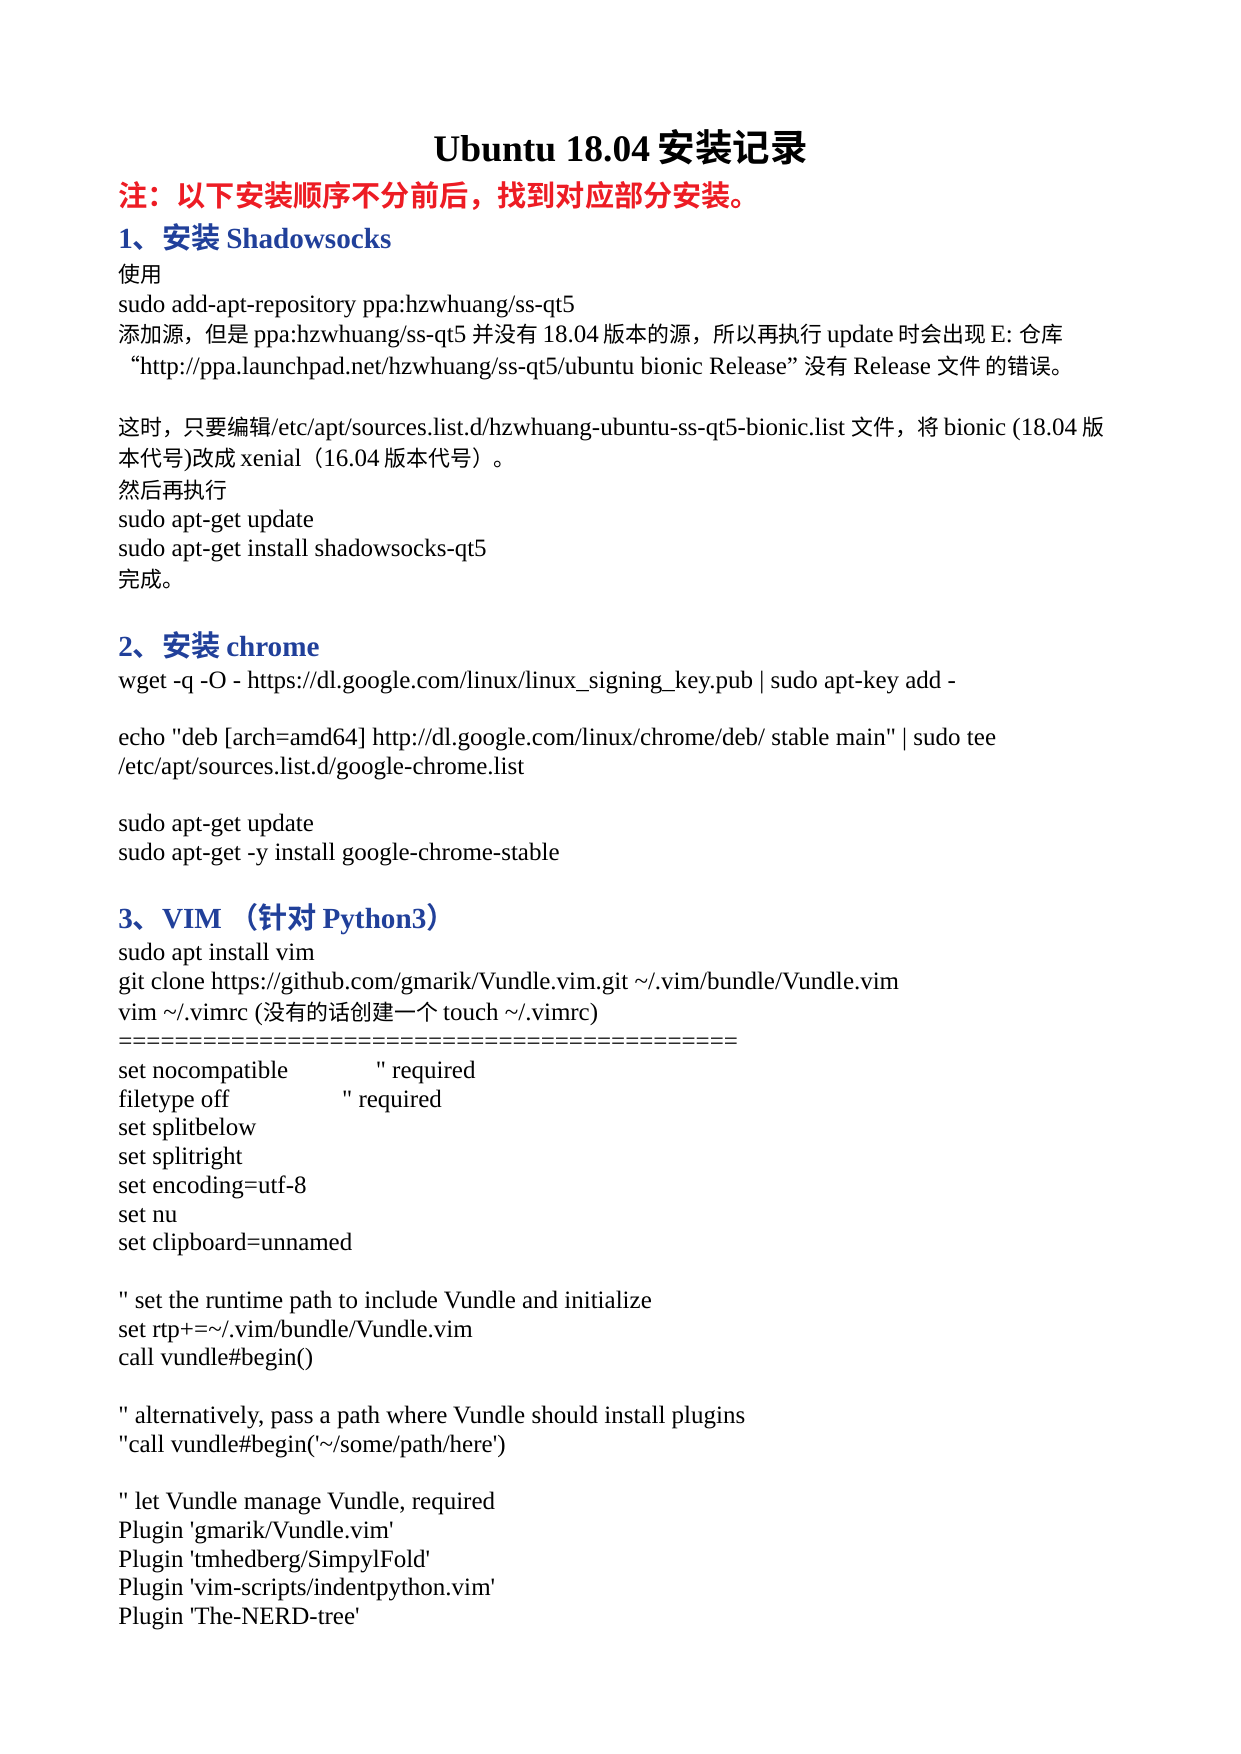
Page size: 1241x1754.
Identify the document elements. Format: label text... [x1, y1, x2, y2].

text set splitright [118, 1141, 1122, 1170]
text filetype off " required [118, 1084, 1122, 1112]
text ============================================ [118, 1026, 1122, 1055]
text Plugin 'The-NERD-tree' [118, 1601, 1122, 1630]
text 2、安装chrome [118, 622, 1122, 665]
text sudo apt-get update [118, 504, 1122, 533]
text sudo apt-get -y install google-chrome-stable [118, 837, 1122, 866]
text 添加源，但是ppa:hzwhuang/ss-qt5 并没有18.04版本的源，所以再执行update时会出现E: 仓库 “http://ppa.launchpad.net/hzwhuang/ss-qt5/ubuntu bionic Release” 没有 Release 文件 的错误。 [118, 317, 1122, 381]
text 然后再执行 [118, 473, 1122, 504]
text " let Vundle manage Vundle, required [118, 1486, 1122, 1515]
text 1、安装Shadowsocks [118, 215, 1122, 257]
text sudo add-apt-repository ppa:hzwhuang/ss-qt5 [118, 289, 1122, 317]
text "call vundle#begin('~/some/path/here') [118, 1429, 1122, 1457]
text sudo apt-get update [118, 808, 1122, 837]
text set rtp+=~/.vim/bundle/Vundle.vim [118, 1314, 1122, 1342]
text " alternatively, pass a path where Vundle should install plugins [118, 1400, 1122, 1429]
text 注：以下安装顺序不分前后，找到对应部分安装。 [118, 172, 1122, 215]
text set nocompatible " required [118, 1055, 1122, 1084]
text echo "deb [arch=amd64] http://dl.google.com/linux/chrome/deb/ stable main" | sudo tee /etc/apt/sources.list.d/google-chrome.list [118, 722, 1122, 780]
text Plugin 'gmarik/Vundle.vim' [118, 1515, 1122, 1544]
text " set the runtime path to include Vundle and initialize [118, 1285, 1122, 1314]
text set splitbelow [118, 1112, 1122, 1141]
text Plugin 'tmhedberg/SimpylFold' [118, 1544, 1122, 1572]
text 这时，只要编辑/etc/apt/sources.list.d/hzwhuang-ubuntu-ss-qt5-bionic.list 文件，将bionic (18.04版本代号)改成xenial（16.04版本代号）。 [118, 409, 1122, 473]
text vim ~/.vimrc (没有的话创建一个 touch ~/.vimrc) [118, 994, 1122, 1026]
text set clipboard=unnamed [118, 1227, 1122, 1256]
text sudo apt install vim [118, 937, 1122, 966]
text set encoding=utf-8 [118, 1170, 1122, 1199]
text wget -q -O - https://dl.google.com/linux/linux_signing_key.pub | sudo apt-key add - [118, 665, 1122, 693]
text git clone https://github.com/gmarik/Vundle.vim.git ~/.vim/bundle/Vundle.vim [118, 966, 1122, 994]
text 使用 [118, 257, 1122, 289]
text 完成。 [118, 562, 1122, 594]
text call vundle#begin() [118, 1342, 1122, 1371]
text Ubuntu 18.04安装记录 [118, 118, 1122, 172]
text set nu [118, 1199, 1122, 1227]
text sudo apt-get install shadowsocks-qt5 [118, 533, 1122, 562]
text 3、VIM （针对Python3） [118, 895, 1122, 937]
text Plugin 'vim-scripts/indentpython.vim' [118, 1572, 1122, 1601]
